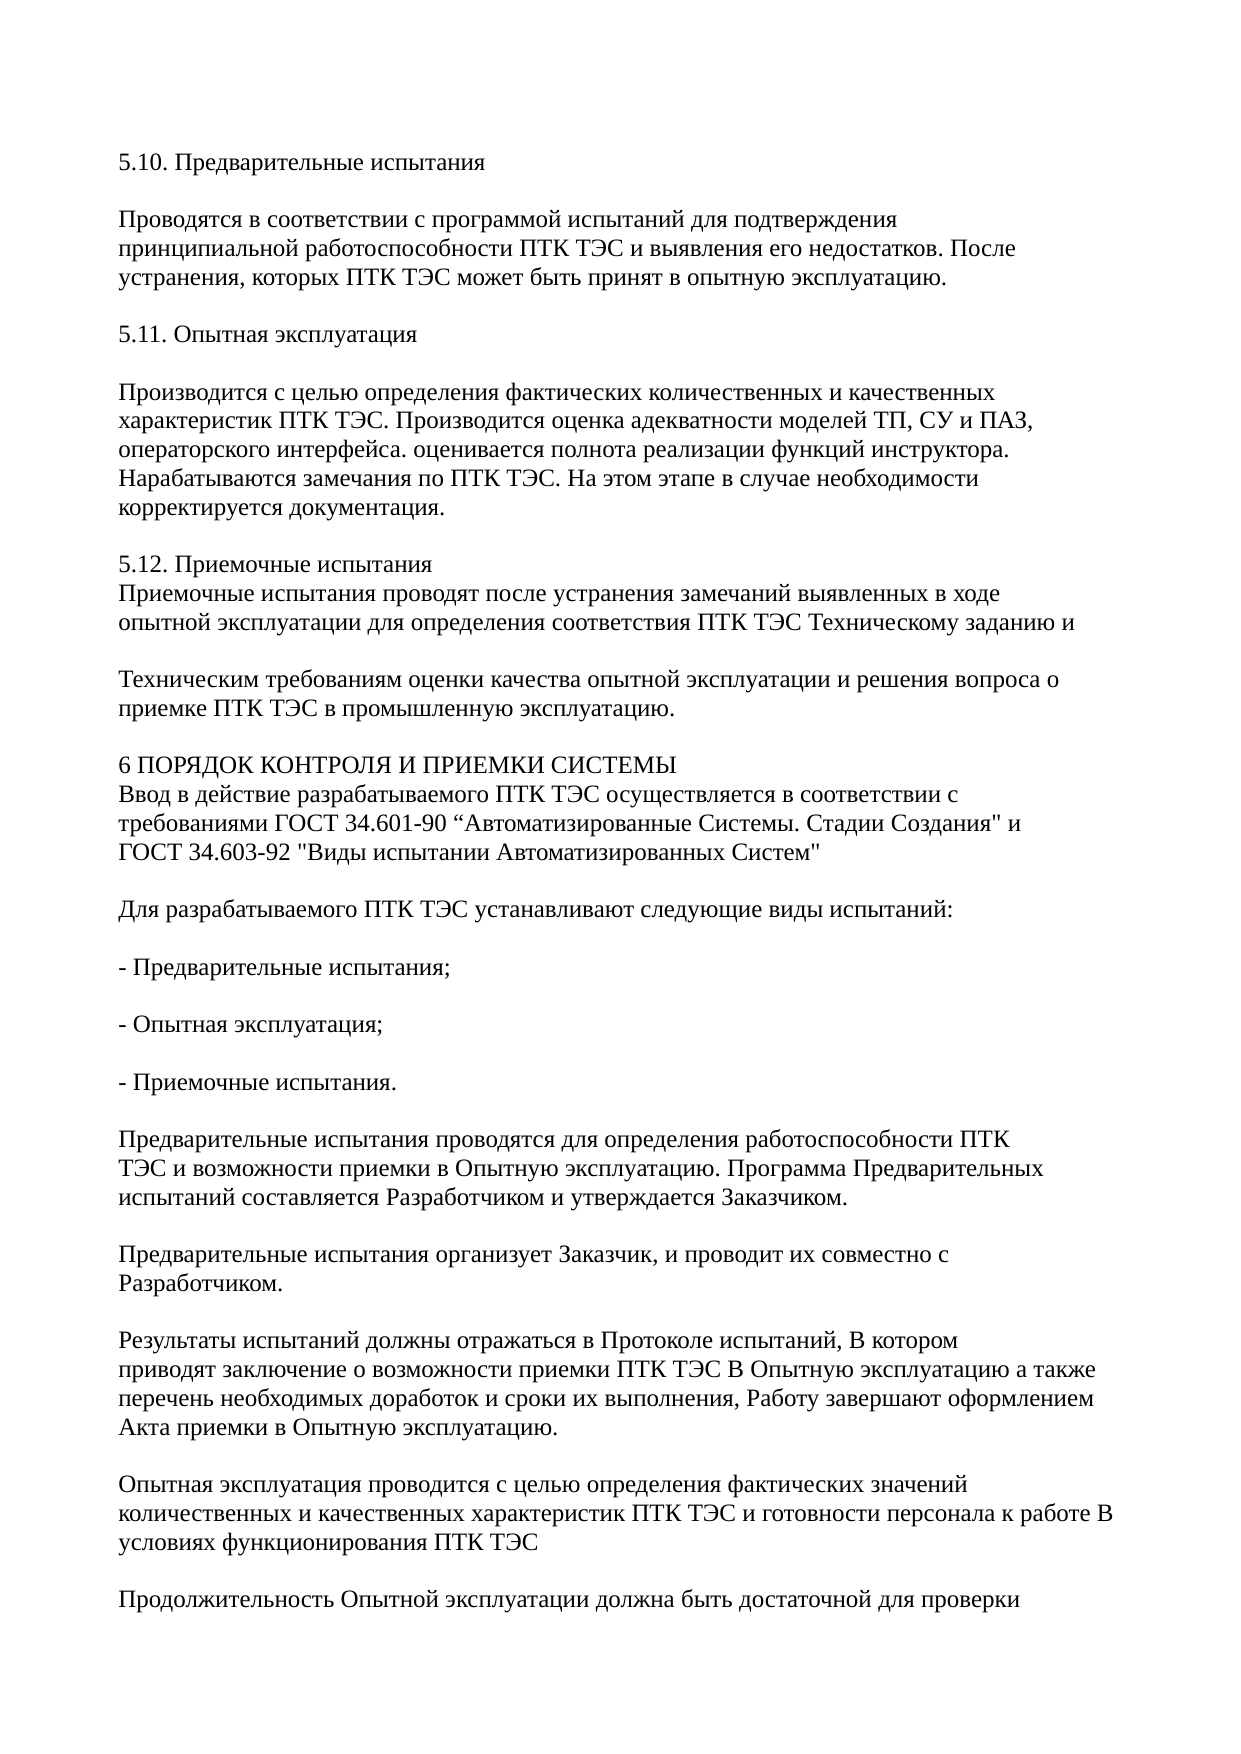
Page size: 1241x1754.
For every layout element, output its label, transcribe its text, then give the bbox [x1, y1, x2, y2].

text ТЭС и возможности приемки в Опытную эксплуатацию. Программа Предварительных [118, 1153, 1122, 1182]
text 5.11. Опытная эксплуатация [118, 319, 1122, 348]
text количественных и качественных характеристик ПТК ТЭС и готовности персонала к работе B [118, 1498, 1122, 1527]
text Производится с целью определения фактических количественных и качественных [118, 377, 1122, 406]
text - Предварительные испытания; [118, 952, 1122, 981]
text Разработчиком. [118, 1268, 1122, 1297]
text приводят заключение о возможности приемки ПТК ТЭС B Опытную эксплуатацию а также [118, 1354, 1122, 1383]
text условиях функционирования ПТК ТЭС [118, 1527, 1122, 1556]
text корректируется документация. [118, 492, 1122, 521]
text Предварительные испытания организует Заказчик, и проводит их совместно с [118, 1239, 1122, 1268]
text Проводятся в соответствии с программой испытаний для подтверждения [118, 204, 1122, 233]
text приемке ПТК ТЭС в промышленную эксплуатацию. [118, 693, 1122, 722]
text устранения, которых ПТК ТЭС может быть принят в опытную эксплуатацию. [118, 262, 1122, 291]
text 6 ПОРЯДОК КОНТРОЛЯ И ПРИЕМКИ СИСТЕМЫ [118, 751, 1122, 779]
text Опытная эксплуатация проводится с целью определения фактических значений [118, 1469, 1122, 1498]
text требованиями ГОСТ 34.601-90 “Автоматизированные Системы. Стадии Создания" и [118, 808, 1122, 837]
text 5.10. Предварительные испытания [118, 147, 1122, 176]
text 5.12. Приемочные испытания [118, 549, 1122, 578]
text - Опытная эксплуатация; [118, 1009, 1122, 1038]
text Результаты испытаний должны отражаться в Протоколе испытаний, B котором [118, 1326, 1122, 1354]
text испытаний составляется Разработчиком и утверждается Заказчиком. [118, 1182, 1122, 1211]
text перечень необходимых доработок и сроки их выполнения, Работу завершают оформлением [118, 1383, 1122, 1412]
text Предварительные испытания проводятся для определения работоспособности ПТК [118, 1124, 1122, 1153]
text Приемочные испытания проводят после устранения замечаний выявленных в ходе [118, 578, 1122, 607]
text опытной эксплуатации для определения соответствия ПТК ТЭС Техническому заданию и [118, 607, 1122, 636]
text Нарабатываются замечания по ПТК ТЭС. На этом этапе в случае необходимости [118, 463, 1122, 492]
text ГОСТ 34.603-92 "Виды испытании Автоматизированных Систем" [118, 837, 1122, 866]
text принципиальной работоспособности ПТК ТЭС и выявления его недостатков. После [118, 233, 1122, 262]
text характеристик ПТК ТЭС. Производится оценка адекватности моделей ТП, СУ и ПАЗ, [118, 406, 1122, 434]
text Для разрабатываемого ПТК ТЭС устанавливают следующие виды испытаний: [118, 894, 1122, 923]
text Ввод в действие разрабатываемого ПТК ТЭС осуществляется в соответствии с [118, 779, 1122, 808]
text - Приемочные испытания. [118, 1067, 1122, 1096]
text Техническим требованиям оценки качества опытной эксплуатации и решения вопроса о [118, 664, 1122, 693]
text Продолжительность Опытной эксплуатации должна быть достаточной для проверки [118, 1584, 1122, 1613]
text операторского интерфейса. оценивается полнота реализации функций инструктора. [118, 434, 1122, 463]
text Акта приемки в Опытную эксплуатацию. [118, 1412, 1122, 1441]
